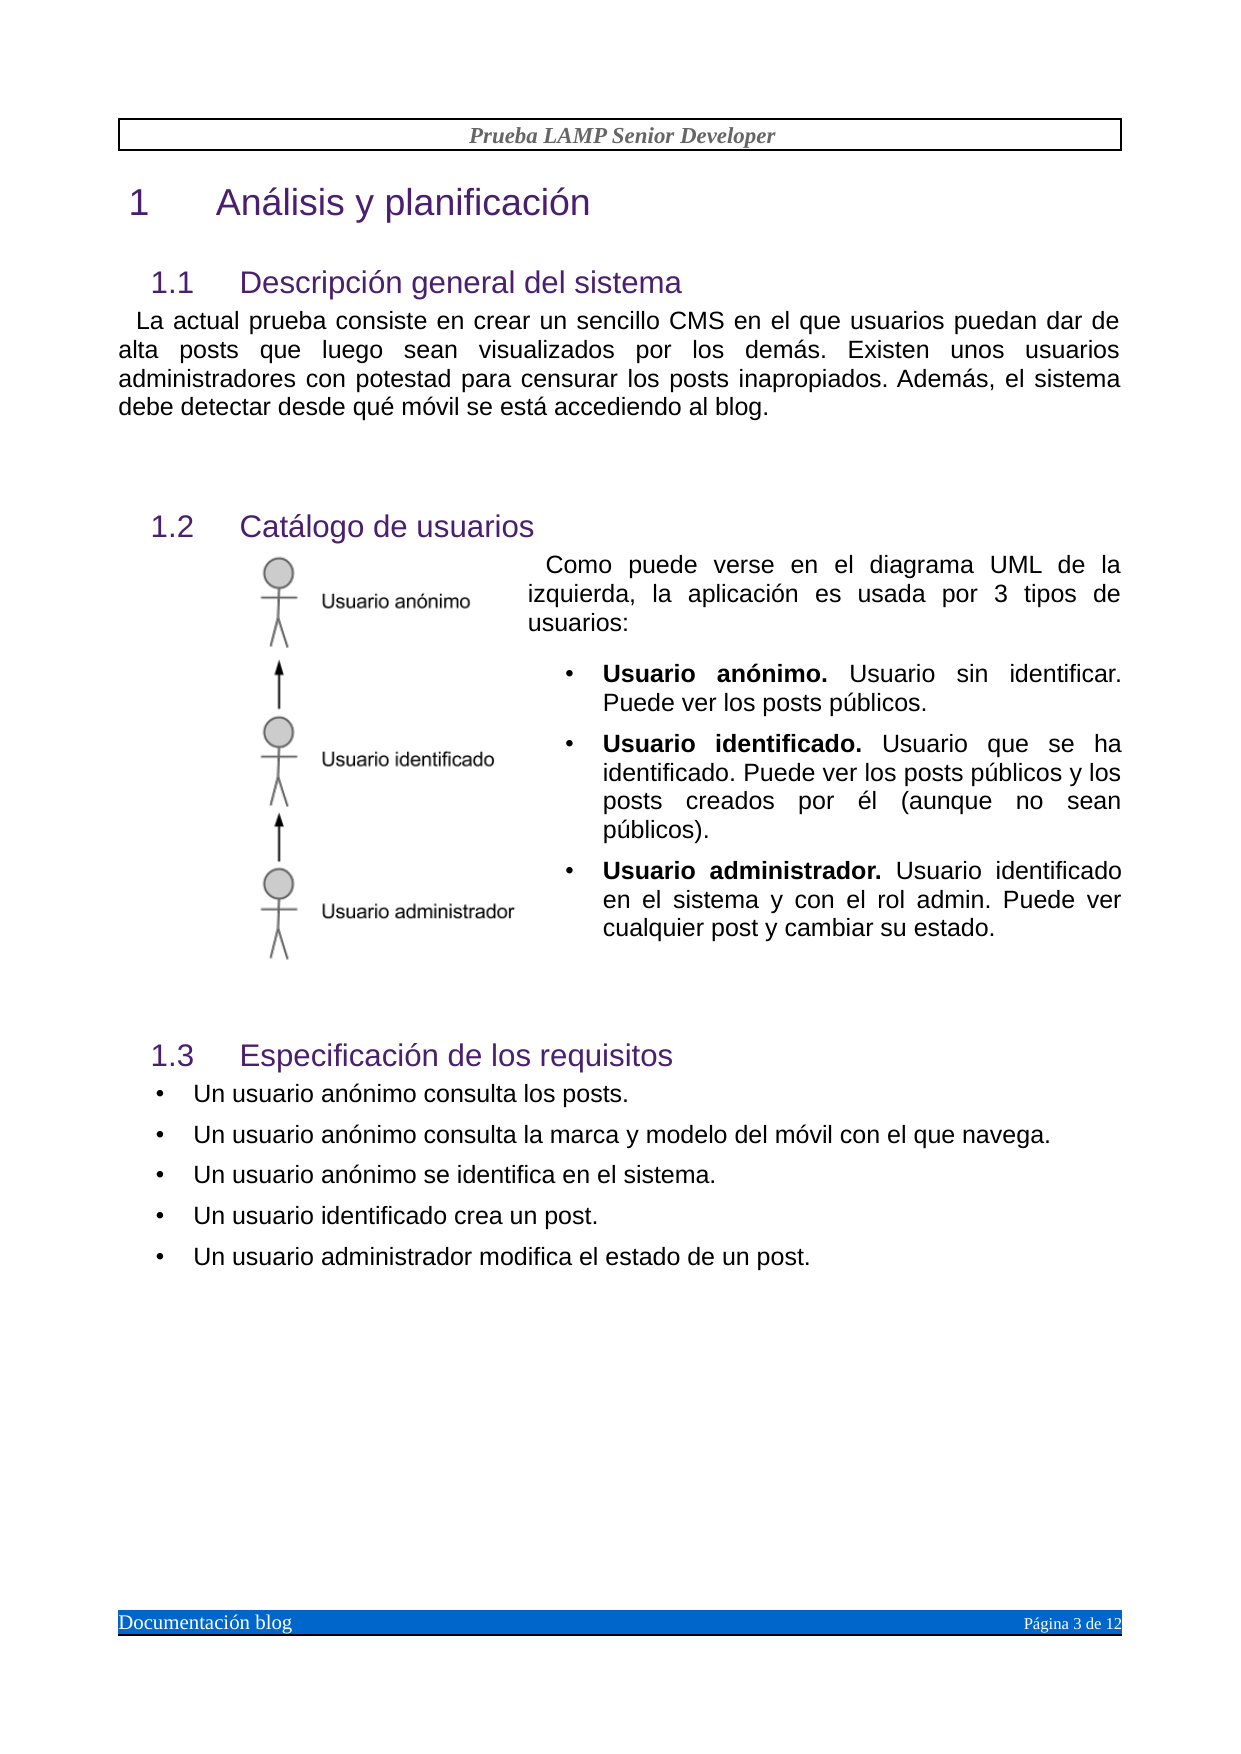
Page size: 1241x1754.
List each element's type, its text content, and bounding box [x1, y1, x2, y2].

list Un usuario administrador modifica el estado de un post. [156, 1242, 1122, 1271]
list Un usuario anónimo se identifica en el sistema. [156, 1161, 1122, 1189]
subtitle Descripción general del sistema [142, 264, 1122, 300]
subtitle Análisis y planificación [118, 181, 1122, 224]
list Un usuario anónimo consulta la marca y modelo del móvil con el que navega. [156, 1120, 1122, 1149]
subtitle Catálogo de usuarios [142, 508, 1122, 544]
table_header Como puede verse en el diagrama UML de la izquierda, la aplicación es usada por 3 tipos de usuarios: Usuario anónimo. Usuario sin identificar. Puede ver los posts públicos. Usuario identificado. Usuario que se ha identificado. Puede ver los posts públicos y los posts creados por él (aunque no sean públicos). Usuario administrador. Usuario identificado en el sistema y con el rol admin. Puede ver cualquier post y cambiar su estado. [528, 544, 1122, 1001]
list Un usuario anónimo consulta los posts. [156, 1079, 1122, 1108]
picture [232, 544, 528, 966]
table_header [118, 544, 528, 1001]
list Un usuario identificado crea un post. [156, 1201, 1122, 1230]
text La actual prueba consiste en crear un sencillo CMS en el que usuarios puedan dar de alta posts que luego sean visualizados por los demás. Existen unos usuarios administradores con potestad para censurar los posts inapropiados. Además, el sistema debe detectar desde qué móvil se está accediendo al blog. [118, 306, 1122, 421]
subtitle Especificación de los requisitos [142, 1037, 1122, 1073]
